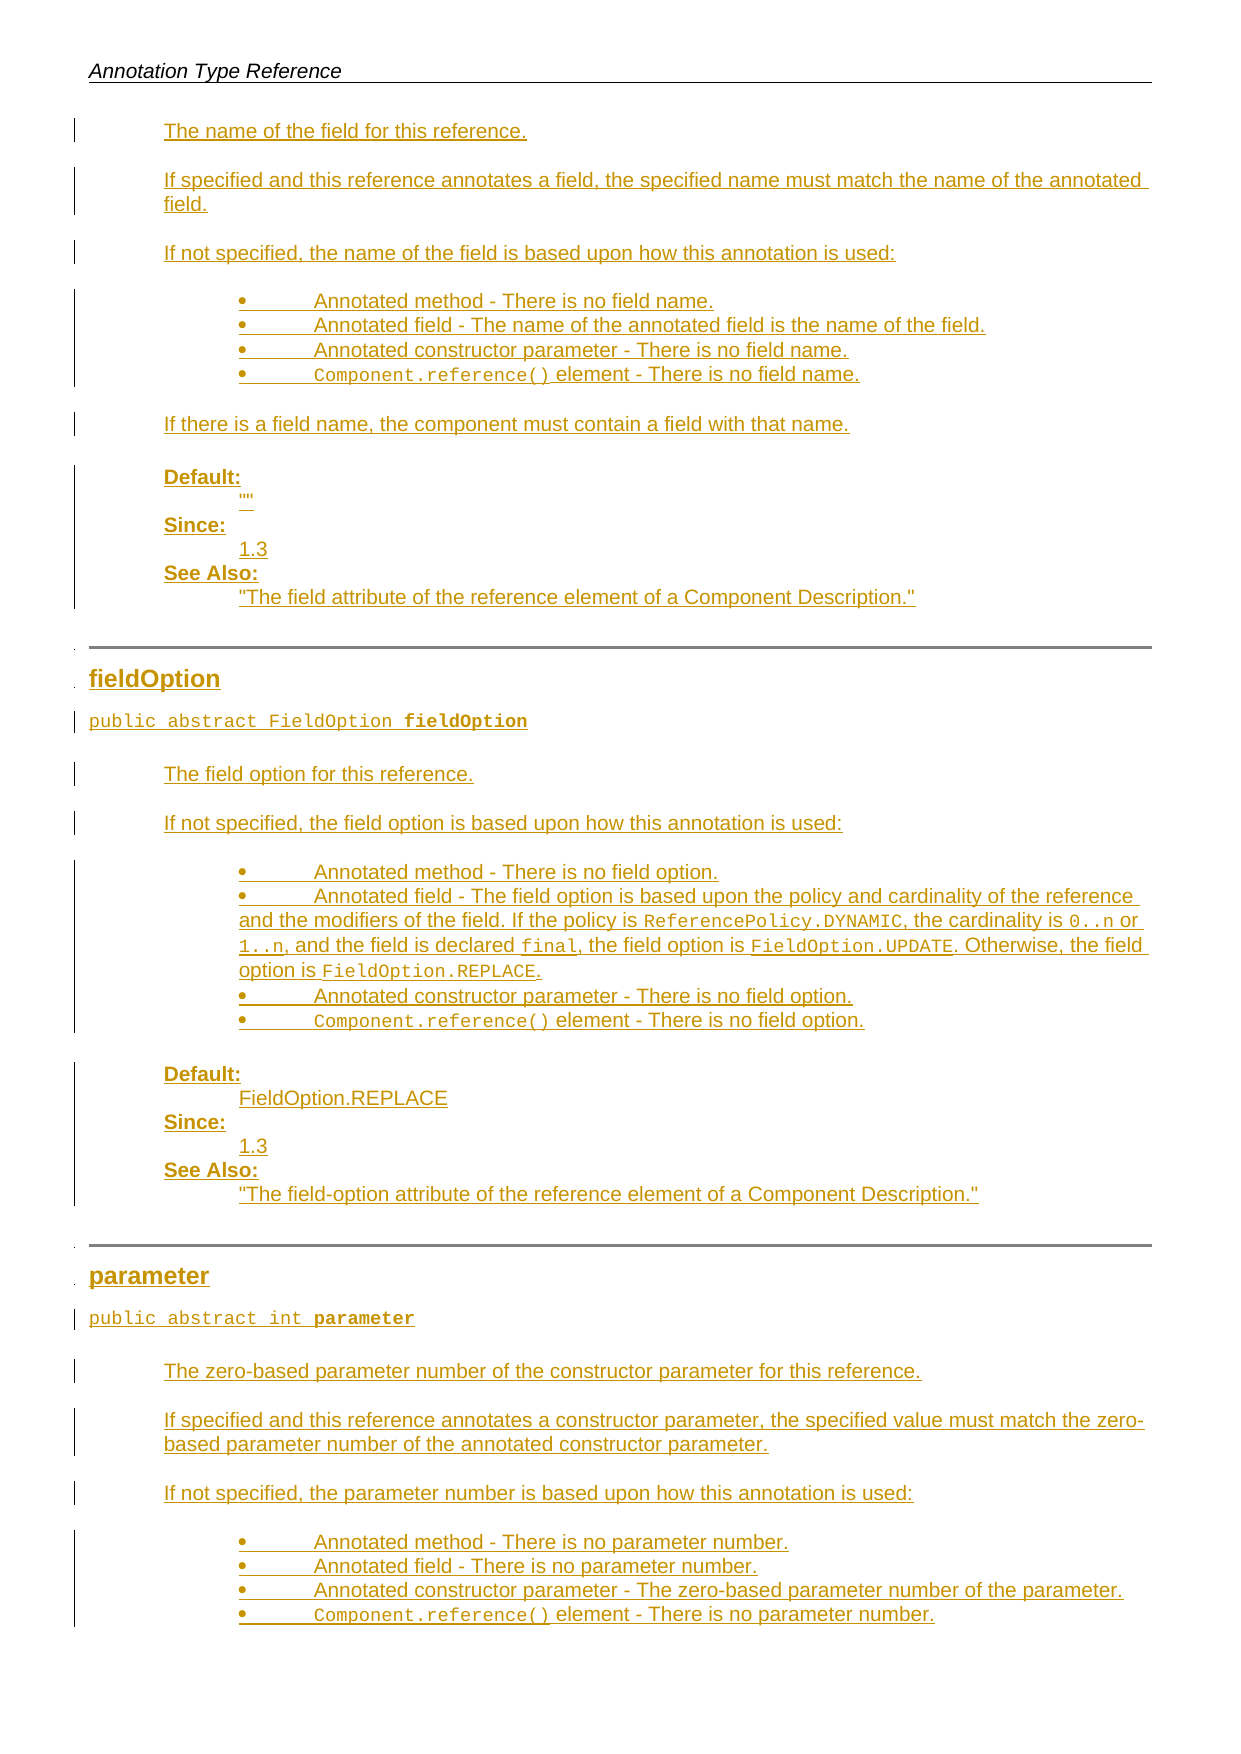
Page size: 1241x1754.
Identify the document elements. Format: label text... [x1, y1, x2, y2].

list Annotated method - There is no parameter number. [238, 1530, 1152, 1554]
list Component.reference() element - There is no field name. [238, 361, 1152, 387]
text Since: [163, 513, 1152, 537]
text The field option for this reference. [163, 762, 1152, 786]
text If not specified, the name of the field is based upon how this annotation is used: [163, 240, 1152, 264]
text 1.3 [238, 1134, 1152, 1158]
text "" [238, 489, 1152, 513]
text Default: [163, 465, 1152, 489]
text If not specified, the field option is based upon how this annotation is used: [163, 811, 1152, 835]
list Annotated constructor parameter - The zero-based parameter number of the parameter. [238, 1578, 1152, 1602]
list Annotated constructor parameter - There is no field option. [238, 983, 1152, 1008]
text If specified and this reference annotates a constructor parameter, the specified value must match the zero-based parameter number of the annotated constructor parameter. [163, 1408, 1152, 1456]
text Default: [163, 1062, 1152, 1086]
list Annotated field - The name of the annotated field is the name of the field. [238, 313, 1152, 337]
text The name of the field for this reference. [163, 118, 1152, 142]
text "The field attribute of the reference element of a Component Description." [238, 584, 1152, 608]
text If not specified, the parameter number is based upon how this annotation is used: [163, 1481, 1152, 1505]
list Annotated method - There is no field name. [238, 289, 1152, 313]
list Annotated constructor parameter - There is no field name. [238, 337, 1152, 361]
text public abstract int parameter [88, 1309, 1152, 1330]
text If there is a field name, the component must contain a field with that name. [163, 412, 1152, 436]
text The zero-based parameter number of the constructor parameter for this reference. [163, 1359, 1152, 1383]
text 1.3 [238, 537, 1152, 561]
text FieldOption.REPLACE [238, 1086, 1152, 1110]
text "The field-option attribute of the reference element of a Component Description." [238, 1182, 1152, 1206]
list Component.reference() element - There is no parameter number. [238, 1602, 1152, 1627]
list Component.reference() element - There is no field option. [238, 1008, 1152, 1033]
list Annotated method - There is no field option. [238, 860, 1152, 884]
text public abstract FieldOption fieldOption [88, 711, 1152, 733]
text If specified and this reference annotates a field, the specified name must match the name of the annotated field. [163, 167, 1152, 215]
list Annotated field - There is no parameter number. [238, 1554, 1152, 1578]
text See Also: [163, 561, 1152, 584]
text Since: [163, 1110, 1152, 1134]
list Annotated field - The field option is based upon the policy and cardinality of the reference and the modifiers of the field. If the policy is ReferencePolicy.DYNAMIC, the cardinality is 0..n or 1..n, and the field is declared final, the field option is FieldOption.UPDATE. Otherwise, the field option is FieldOption.REPLACE. [238, 884, 1152, 983]
text See Also: [163, 1158, 1152, 1182]
